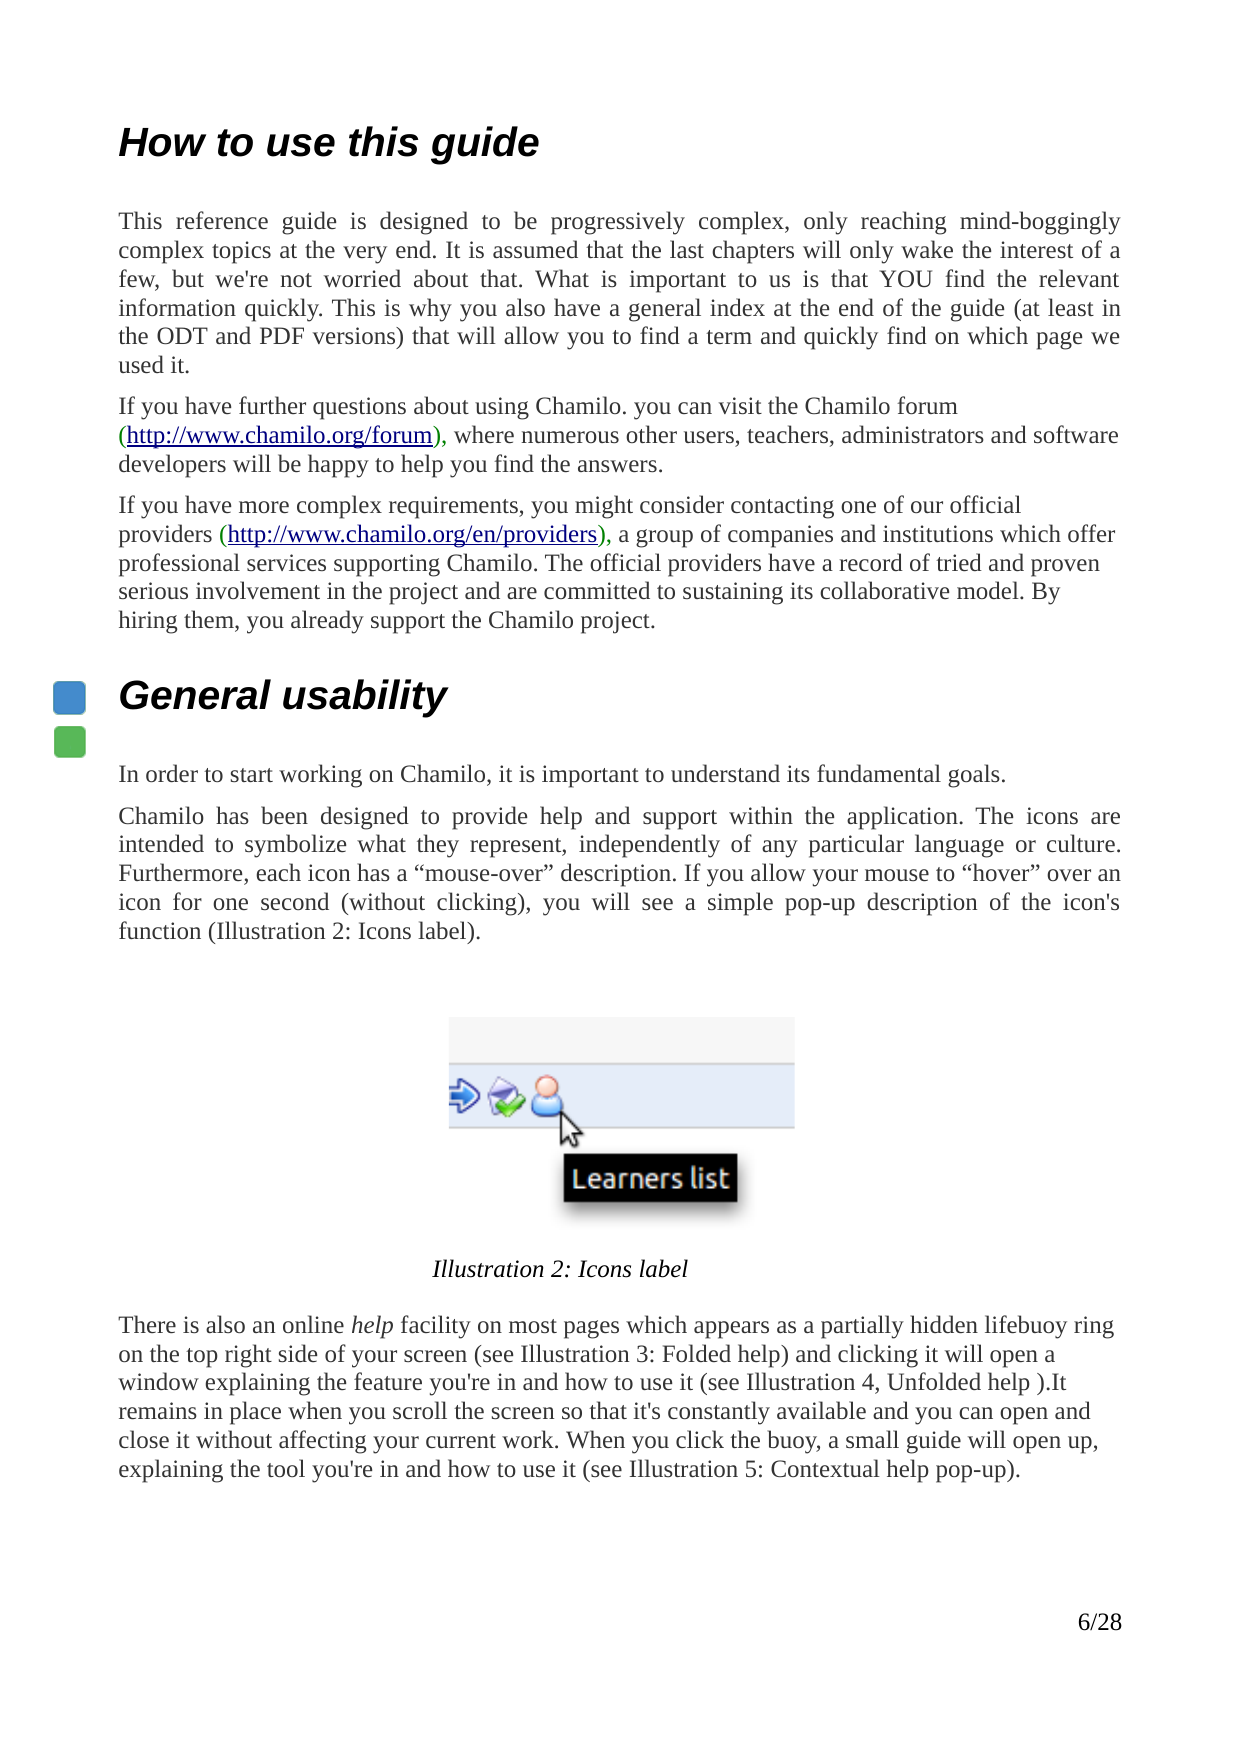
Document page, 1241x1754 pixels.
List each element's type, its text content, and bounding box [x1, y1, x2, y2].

text This reference guide is designed to be progressively complex, only reaching mind-boggingly complex topics at the very end. It is assumed that the last chapters will only wake the interest of a few, but we're not worried about that. What is important to us is that YOU find the relevant information quickly. This is why you also have a general index at the end of the guide (at least in the ODT and PDF versions) that will allow you to find a term and quickly find on which page we used it. [118, 206, 1122, 379]
text Illustration 2: Icons label [432, 1254, 808, 1279]
subtitle How to use this guide [118, 118, 1122, 165]
text If you have more complex requirements, you might consider contacting one of our official providers (http://www.chamilo.org/en/providers), a group of companies and institutions which offer professional services supporting Chamilo. The official providers have a record of tried and proven serious involvement in the project and are committed to sustaining its collaborative model. By hiring them, you already support the Chamilo project. [118, 490, 1122, 634]
text Chamilo has been designed to provide help and support within the application. The icons are intended to symbolize what they represent, independently of any particular language or culture. Furthermore, each icon has a “mouse-over” description. If you allow your mouse to “hover” over an icon for one second (without clicking), you will see a simple pop-up description of the icon's function (Illustration 2: Icons label). [118, 801, 1122, 944]
subtitle General usability [118, 671, 1122, 718]
text If you have further questions about using Chamilo. you can visit the Chamilo forum (http://www.chamilo.org/forum), where numerous other users, teachers, administrators and software developers will be happy to help you find the answers. [118, 391, 1122, 478]
text In order to start working on Chamilo, it is important to understand its fundamental goals. [118, 759, 1122, 788]
picture [52, 681, 87, 716]
text There is also an online help facility on most pages which appears as a partially hidden lifebuoy ring on the top right side of your screen (see Illustration 3: Folded help) and clicking it will open a window explaining the feature you're in and how to use it (see Illustration 4, Unfolded help ).It remains in place when you scroll the screen so that it's constantly available and you can open and close it without affecting your current work. When you click the buoy, a small guide will open up, explaining the tool you're in and how to use it (see Illustration 5: Contextual help pop-up). [118, 1310, 1122, 1482]
picture [53, 725, 87, 759]
picture [448, 1017, 795, 1245]
